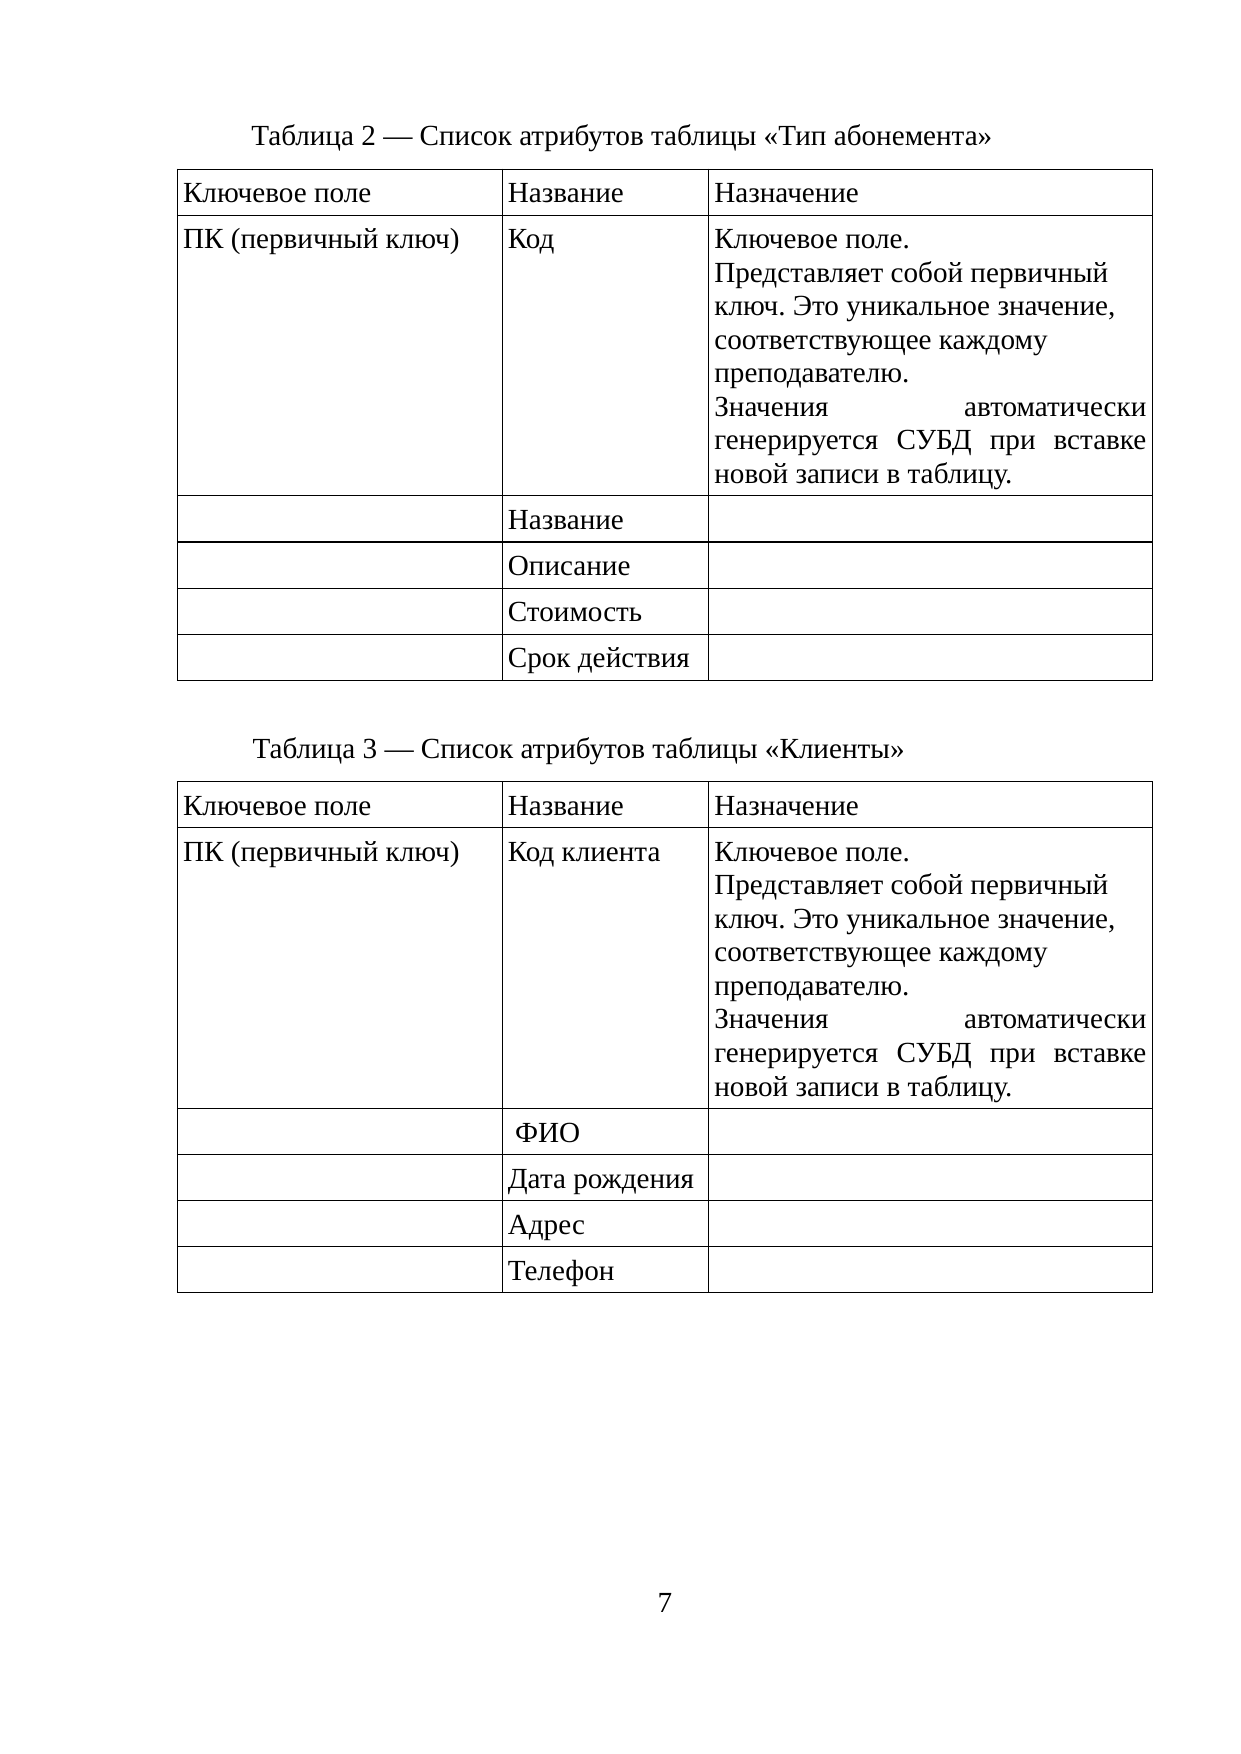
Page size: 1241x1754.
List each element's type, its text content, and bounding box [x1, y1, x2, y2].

table_cell Код клиента [503, 828, 708, 1108]
table_cell Срок действия [503, 635, 708, 679]
table_header Название [503, 782, 708, 827]
table_header Название [503, 170, 708, 214]
table_cell [178, 589, 502, 633]
table_cell [709, 1247, 1152, 1292]
table_cell ПК (первичный ключ) [178, 216, 502, 495]
text Таблица 3 — Список атрибутов таблицы «Клиенты» [177, 731, 1152, 764]
table_cell Телефон [503, 1247, 708, 1292]
table_cell Ключевое поле. Представляет собой первичный ключ. Это уникальное значение, соответствующее каждому преподавателю. Значения автоматически генерируется СУБД при вставке новой записи в таблицу. [709, 216, 1152, 495]
table_cell [709, 543, 1152, 587]
table_header Ключевое поле [178, 782, 502, 827]
table_cell [709, 496, 1152, 541]
table_cell [178, 496, 502, 541]
table_header Назначение [709, 170, 1152, 214]
table_cell Название [503, 496, 708, 541]
table_cell Ключевое поле. Представляет собой первичный ключ. Это уникальное значение, соответствующее каждому преподавателю. Значения автоматически генерируется СУБД при вставке новой записи в таблицу. [709, 828, 1152, 1108]
table_cell [178, 1155, 502, 1200]
table_cell [709, 1201, 1152, 1246]
table_cell Дата рождения [503, 1155, 708, 1200]
table_cell [709, 589, 1152, 633]
table_header Назначение [709, 782, 1152, 827]
text Таблица 2 — Список атрибутов таблицы «Тип абонемента» [177, 118, 1152, 152]
table_cell [709, 1155, 1152, 1200]
table_cell [178, 1247, 502, 1292]
table_cell [709, 1109, 1152, 1154]
table_cell Адрес [503, 1201, 708, 1246]
table_cell ПК (первичный ключ) [178, 828, 502, 1108]
table_header Ключевое поле [178, 170, 502, 214]
table_cell [178, 635, 502, 679]
table_cell Описание [503, 543, 708, 587]
table_cell [178, 1201, 502, 1246]
table_cell [709, 635, 1152, 679]
table_cell ФИО [503, 1109, 708, 1154]
table_cell Код [503, 216, 708, 495]
table_cell Стоимость [503, 589, 708, 633]
table_cell [178, 1109, 502, 1154]
table_cell [178, 543, 502, 587]
